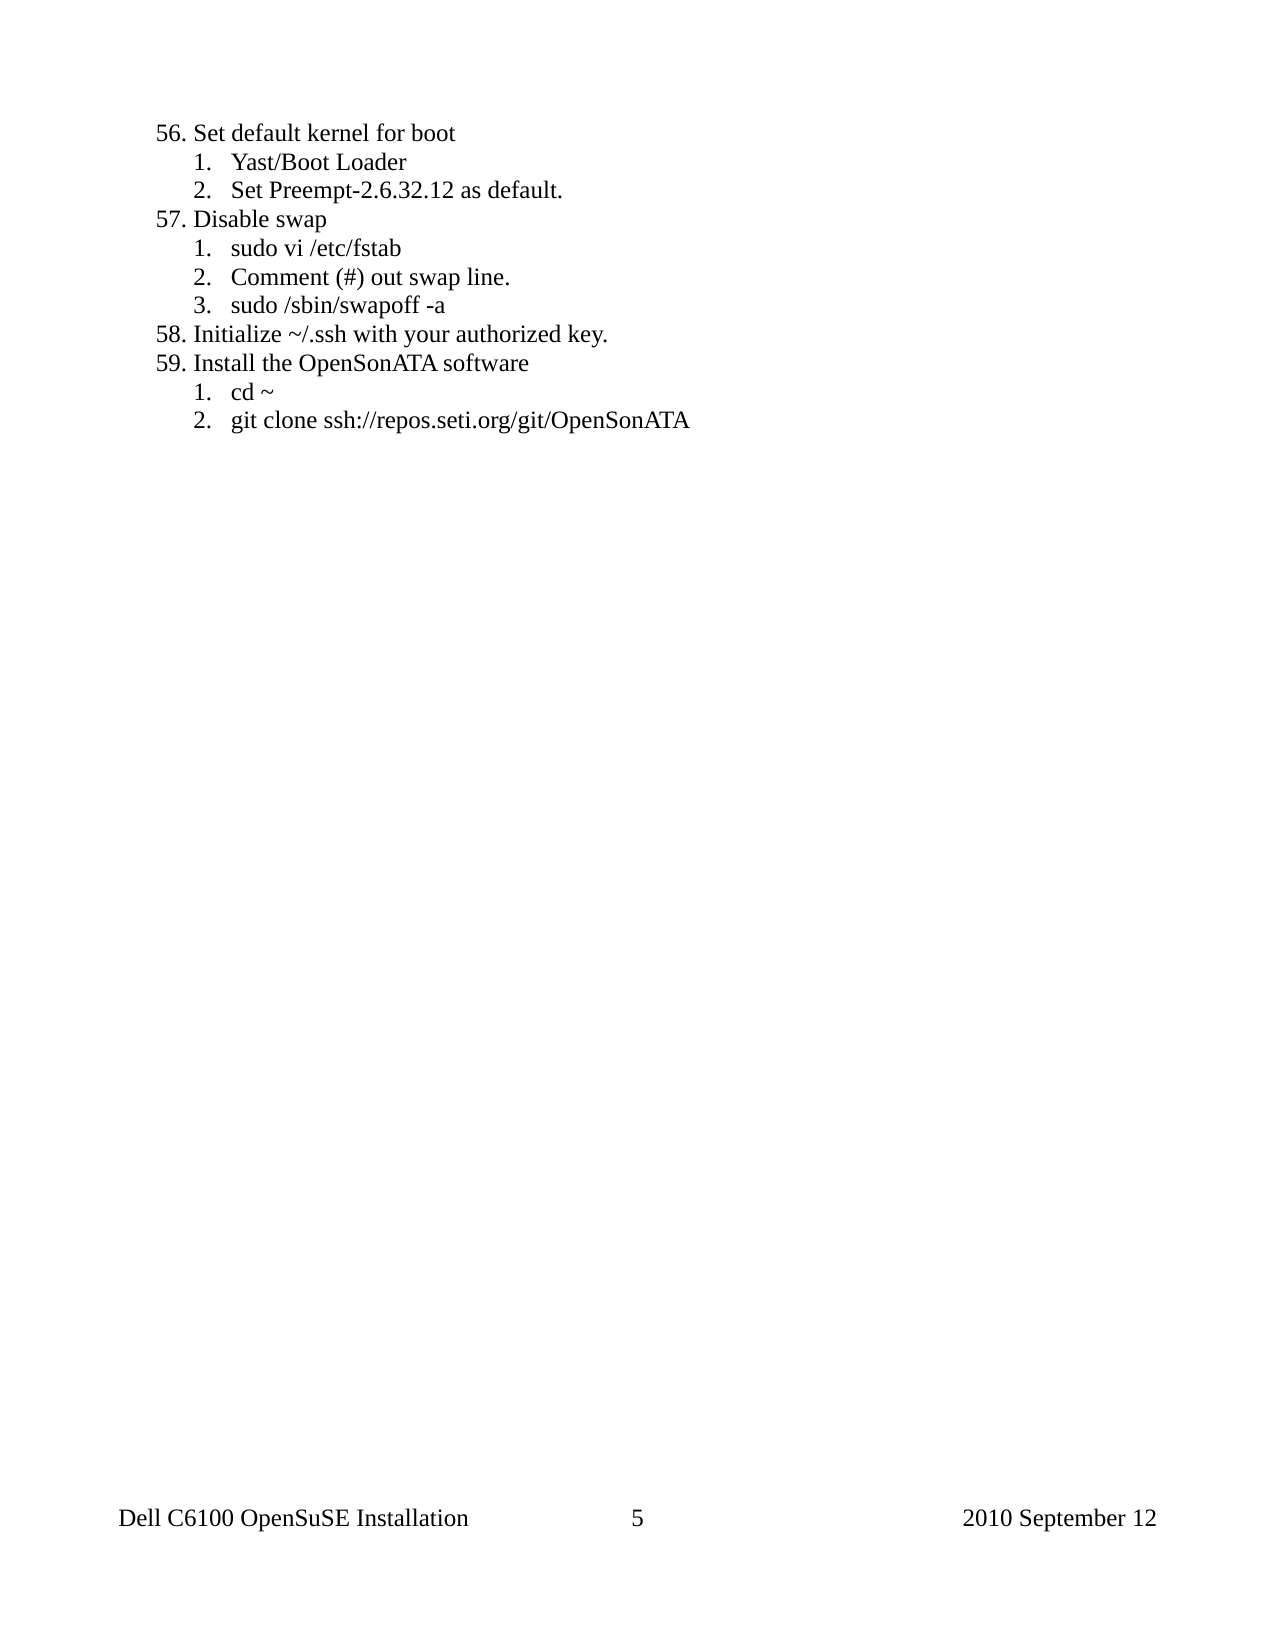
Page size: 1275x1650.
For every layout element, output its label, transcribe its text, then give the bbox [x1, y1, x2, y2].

list sudo vi /etc/fstab [193, 233, 1157, 262]
list Initialize ~/.ssh with your authorized key. [156, 319, 1157, 348]
list Set default kernel for boot [156, 118, 1157, 147]
list sudo /sbin/swapoff -a [193, 291, 1157, 319]
list Install the OpenSonATA software [156, 348, 1157, 377]
list Disable swap [156, 204, 1157, 233]
list cd ~ [193, 377, 1157, 406]
list Yast/Boot Loader [193, 147, 1157, 176]
list Set Preempt-2.6.32.12 as default. [193, 176, 1157, 204]
list git clone ssh://repos.seti.org/git/OpenSonATA [193, 406, 1157, 434]
list Comment (#) out swap line. [193, 262, 1157, 291]
